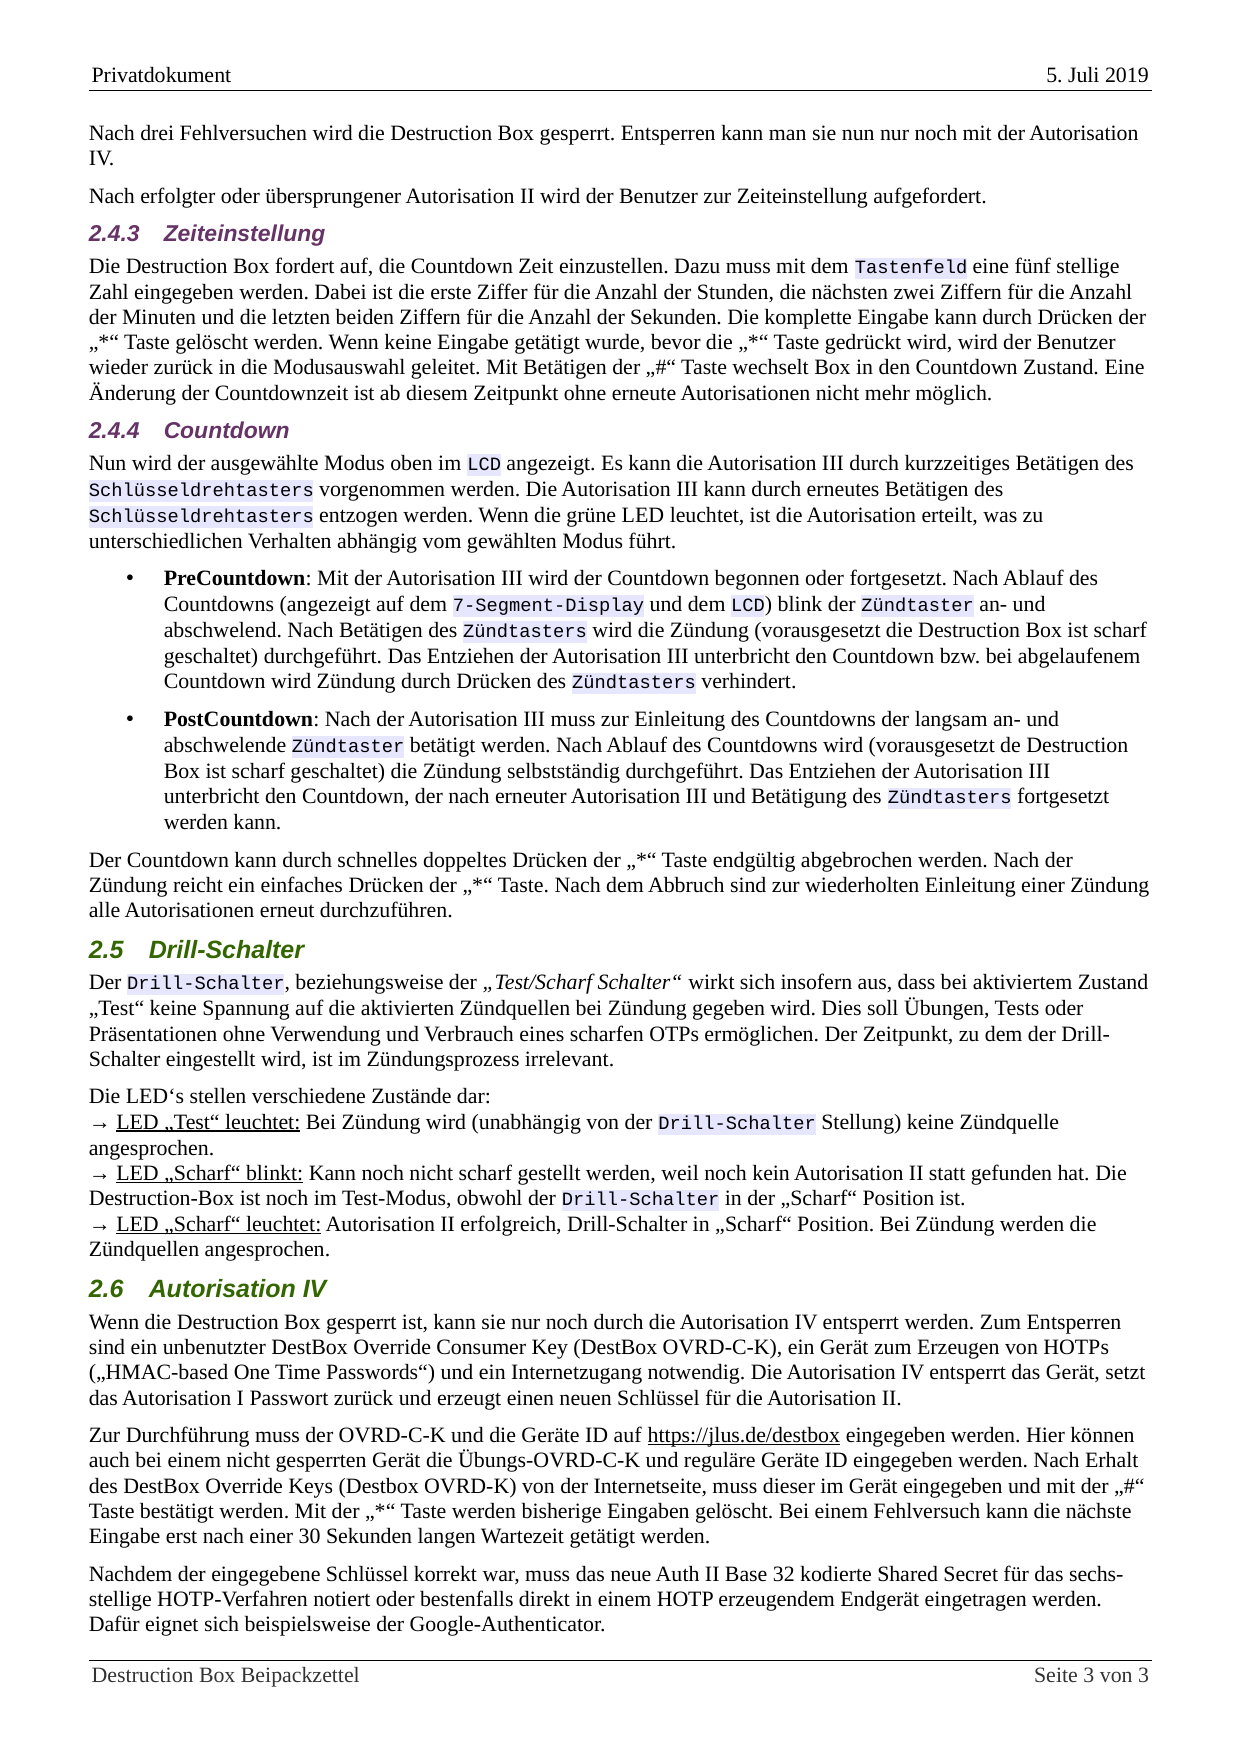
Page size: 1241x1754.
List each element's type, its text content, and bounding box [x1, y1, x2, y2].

text Nachdem der eingegebene Schlüssel korrekt war, muss das neue Auth II Base 32 kodierte Shared Secret für das sechs-stellige HOTP-Verfahren notiert oder bestenfalls direkt in einem HOTP erzeugendem Endgerät eingetragen werden. Dafür eignet sich beispielsweise der Google-Authenticator. [88, 1561, 1152, 1636]
text Nach drei Fehlversuchen wird die Destruction Box gesperrt. Entsperren kann man sie nun nur noch mit der Autorisation IV. [88, 120, 1152, 170]
text Die Destruction Box fordert auf, die Countdown Zeit einzustellen. Dazu muss mit dem Tastenfeld eine fünf stellige Zahl eingegeben werden. Dabei ist die erste Ziffer für die Anzahl der Stunden, die nächsten zwei Ziffern für die Anzahl der Minuten und die letzten beiden Ziffern für die Anzahl der Sekunden. Die komplette Eingabe kann durch Drücken der „*“ Taste gelöscht werden. Wenn keine Eingabe getätigt wurde, bevor die „*“ Taste gedrückt wird, wird der Benutzer wieder zurück in die Modusauswahl geleitet. Mit Betätigen der „#“ Taste wechselt Box in den Countdown Zustand. Eine Änderung der Countdownzeit ist ab diesem Zeitpunkt ohne erneute Autorisationen nicht mehr möglich. [88, 253, 1152, 405]
list PreCountdown: Mit der Autorisation III wird der Countdown begonnen oder fortgesetzt. Nach Ablauf des Countdowns (angezeigt auf dem 7-Segment-Display und dem LCD) blink der Zündtaster an- und abschwelend. Nach Betätigen des Zündtasters wird die Zündung (vorausgesetzt die Destruction Box ist scharf geschaltet) durchgeführt. Das Entziehen der Autorisation III unterbricht den Countdown bzw. bei abgelaufenem Countdown wird Zündung durch Drücken des Zündtasters verhindert. [126, 565, 1152, 694]
text Der Countdown kann durch schnelles doppeltes Drücken der „*“ Taste endgültig abgebrochen werden. Nach der Zündung reicht ein einfaches Drücken der „*“ Taste. Nach dem Abbruch sind zur wiederholten Einleitung einer Zündung alle Autorisationen erneut durchzuführen. [88, 847, 1152, 922]
list PostCountdown: Nach der Autorisation III muss zur Einleitung des Countdowns der langsam an- und abschwelende Zündtaster betätigt werden. Nach Ablauf des Countdowns wird (vorausgesetzt de Destruction Box ist scharf geschaltet) die Zündung selbstständig durchgeführt. Das Entziehen der Autorisation III unterbricht den Countdown, der nach erneuter Autorisation III und Betätigung des Zündtasters fortgesetzt werden kann. [126, 706, 1152, 834]
subtitle Autorisation IV [88, 1274, 1152, 1303]
text Wenn die Destruction Box gesperrt ist, kann sie nur noch durch die Autorisation IV entsperrt werden. Zum Entsperren sind ein unbenutzter DestBox Override Consumer Key (DestBox OVRD-C-K), ein Gerät zum Erzeugen von HOTPs („HMAC-based One Time Passwords“) und ein Internetzugang notwendig. Die Autorisation IV entsperrt das Gerät, setzt das Autorisation I Passwort zurück und erzeugt einen neuen Schlüssel für die Autorisation II. [88, 1309, 1152, 1410]
subtitle Countdown [88, 417, 1152, 443]
text Die LED‘s stellen verschiedene Zustände dar: → LED „Test“ leuchtet: Bei Zündung wird (unabhängig von der Drill-Schalter Stellung) keine Zündquelle angesprochen. → LED „Scharf“ blinkt: Kann noch nicht scharf gestellt werden, weil noch kein Autorisation II statt gefunden hat. Die Destruction-Box ist noch im Test-Modus, obwohl der Drill-Schalter in der „Scharf“ Position ist. → LED „Scharf“ leuchtet: Autorisation II erfolgreich, Drill-Schalter in „Scharf“ Position. Bei Zündung werden die Zündquellen angesprochen. [88, 1083, 1152, 1262]
text Nun wird der ausgewählte Modus oben im LCD angezeigt. Es kann die Autorisation III durch kurzzeitiges Betätigen des Schlüsseldrehtasters vorgenommen werden. Die Autorisation III kann durch erneutes Betätigen des Schlüsseldrehtasters entzogen werden. Wenn die grüne LED leuchtet, ist die Autorisation erteilt, was zu unterschiedlichen Verhalten abhängig vom gewählten Modus führt. [88, 449, 1152, 553]
text Nach erfolgter oder übersprungener Autorisation II wird der Benutzer zur Zeiteinstellung aufgefordert. [88, 183, 1152, 208]
subtitle Drill-Schalter [88, 935, 1152, 963]
subtitle Zeiteinstellung [88, 220, 1152, 247]
text Zur Durchführung muss der OVRD-C-K und die Geräte ID auf https://jlus.de/destbox eingegeben werden. Hier können auch bei einem nicht gesperrten Gerät die Übungs-OVRD-C-K und reguläre Geräte ID eingegeben werden. Nach Erhalt des DestBox Override Keys (Destbox OVRD-K) von der Internetseite, muss dieser im Gerät eingegeben und mit der „#“ Taste bestätigt werden. Mit der „*“ Taste werden bisherige Eingaben gelöscht. Bei einem Fehlversuch kann die nächste Eingabe erst nach einer 30 Sekunden langen Wartezeit getätigt werden. [88, 1422, 1152, 1548]
text Der Drill-Schalter, beziehungsweise der „Test/Scharf Schalter“ wirkt sich insofern aus, dass bei aktiviertem Zustand „Test“ keine Spannung auf die aktivierten Zündquellen bei Zündung gegeben wird. Dies soll Übungen, Tests oder Präsentationen ohne Verwendung und Verbrauch eines scharfen OTPs ermöglichen. Der Zeitpunkt, zu dem der Drill-Schalter eingestellt wird, ist im Zündungsprozess irrelevant. [88, 969, 1152, 1071]
